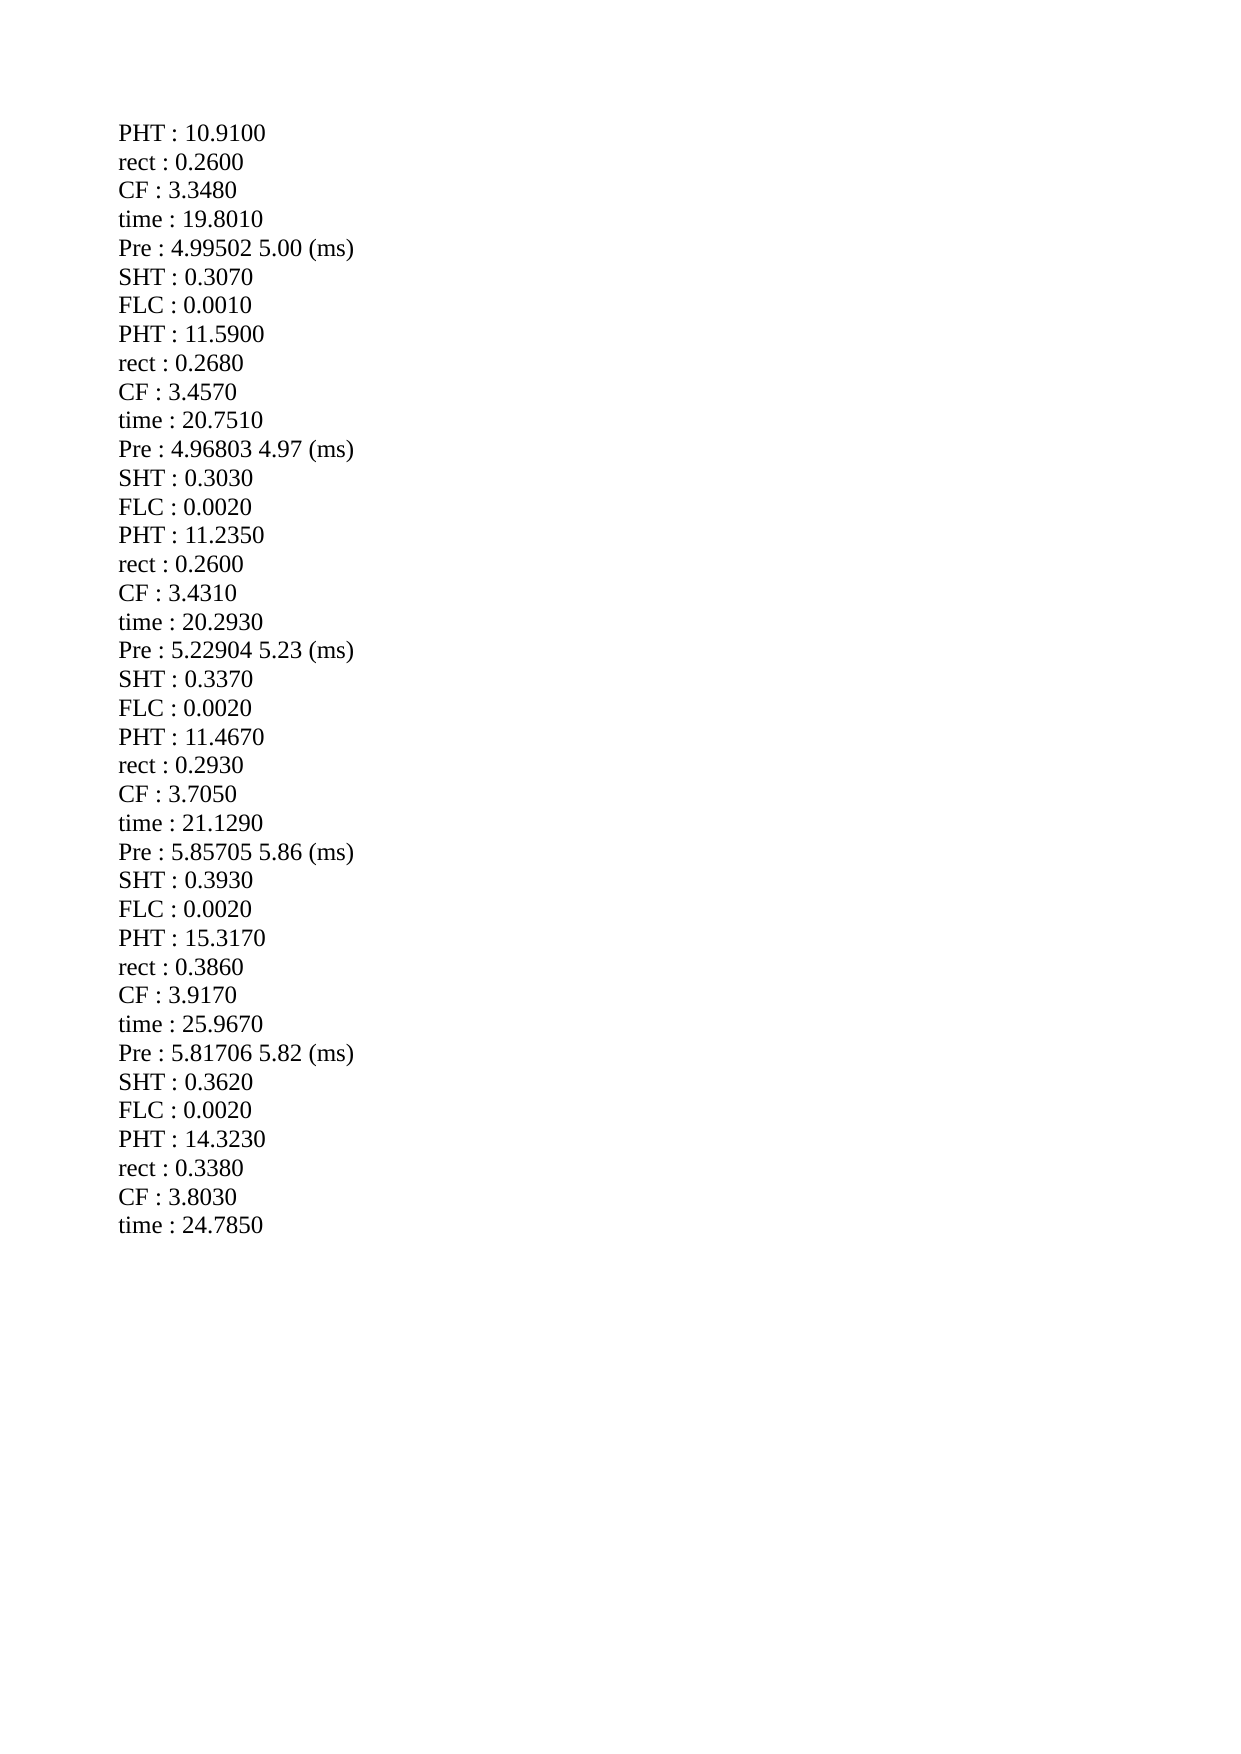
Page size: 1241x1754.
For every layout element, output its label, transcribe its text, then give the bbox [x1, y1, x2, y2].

text time : 19.8010 [118, 204, 1122, 233]
text PHT : 11.5900 [118, 319, 1122, 348]
text SHT : 0.3930 [118, 866, 1122, 894]
text rect : 0.3380 [118, 1153, 1122, 1182]
text Pre : 4.96803 4.97 (ms) [118, 434, 1122, 463]
text CF : 3.9170 [118, 981, 1122, 1009]
text time : 25.9670 [118, 1009, 1122, 1038]
text CF : 3.7050 [118, 779, 1122, 808]
text PHT : 14.3230 [118, 1124, 1122, 1153]
text time : 20.7510 [118, 406, 1122, 434]
text SHT : 0.3030 [118, 463, 1122, 492]
text Pre : 5.85705 5.86 (ms) [118, 837, 1122, 866]
text rect : 0.2600 [118, 147, 1122, 176]
text Pre : 5.81706 5.82 (ms) [118, 1038, 1122, 1067]
text FLC : 0.0020 [118, 894, 1122, 923]
text CF : 3.4310 [118, 578, 1122, 607]
text PHT : 11.4670 [118, 722, 1122, 751]
text PHT : 11.2350 [118, 521, 1122, 549]
text CF : 3.8030 [118, 1182, 1122, 1211]
text rect : 0.2600 [118, 549, 1122, 578]
text CF : 3.4570 [118, 377, 1122, 406]
text SHT : 0.3370 [118, 664, 1122, 693]
text FLC : 0.0020 [118, 693, 1122, 722]
text SHT : 0.3620 [118, 1067, 1122, 1096]
text time : 24.7850 [118, 1211, 1122, 1239]
text FLC : 0.0020 [118, 1096, 1122, 1124]
text SHT : 0.3070 [118, 262, 1122, 291]
text time : 20.2930 [118, 607, 1122, 636]
text FLC : 0.0020 [118, 492, 1122, 521]
text PHT : 15.3170 [118, 923, 1122, 952]
text PHT : 10.9100 [118, 118, 1122, 147]
text FLC : 0.0010 [118, 291, 1122, 319]
text Pre : 5.22904 5.23 (ms) [118, 636, 1122, 664]
text CF : 3.3480 [118, 176, 1122, 204]
text Pre : 4.99502 5.00 (ms) [118, 233, 1122, 262]
text rect : 0.3860 [118, 952, 1122, 981]
text time : 21.1290 [118, 808, 1122, 837]
text rect : 0.2930 [118, 751, 1122, 779]
text rect : 0.2680 [118, 348, 1122, 377]
